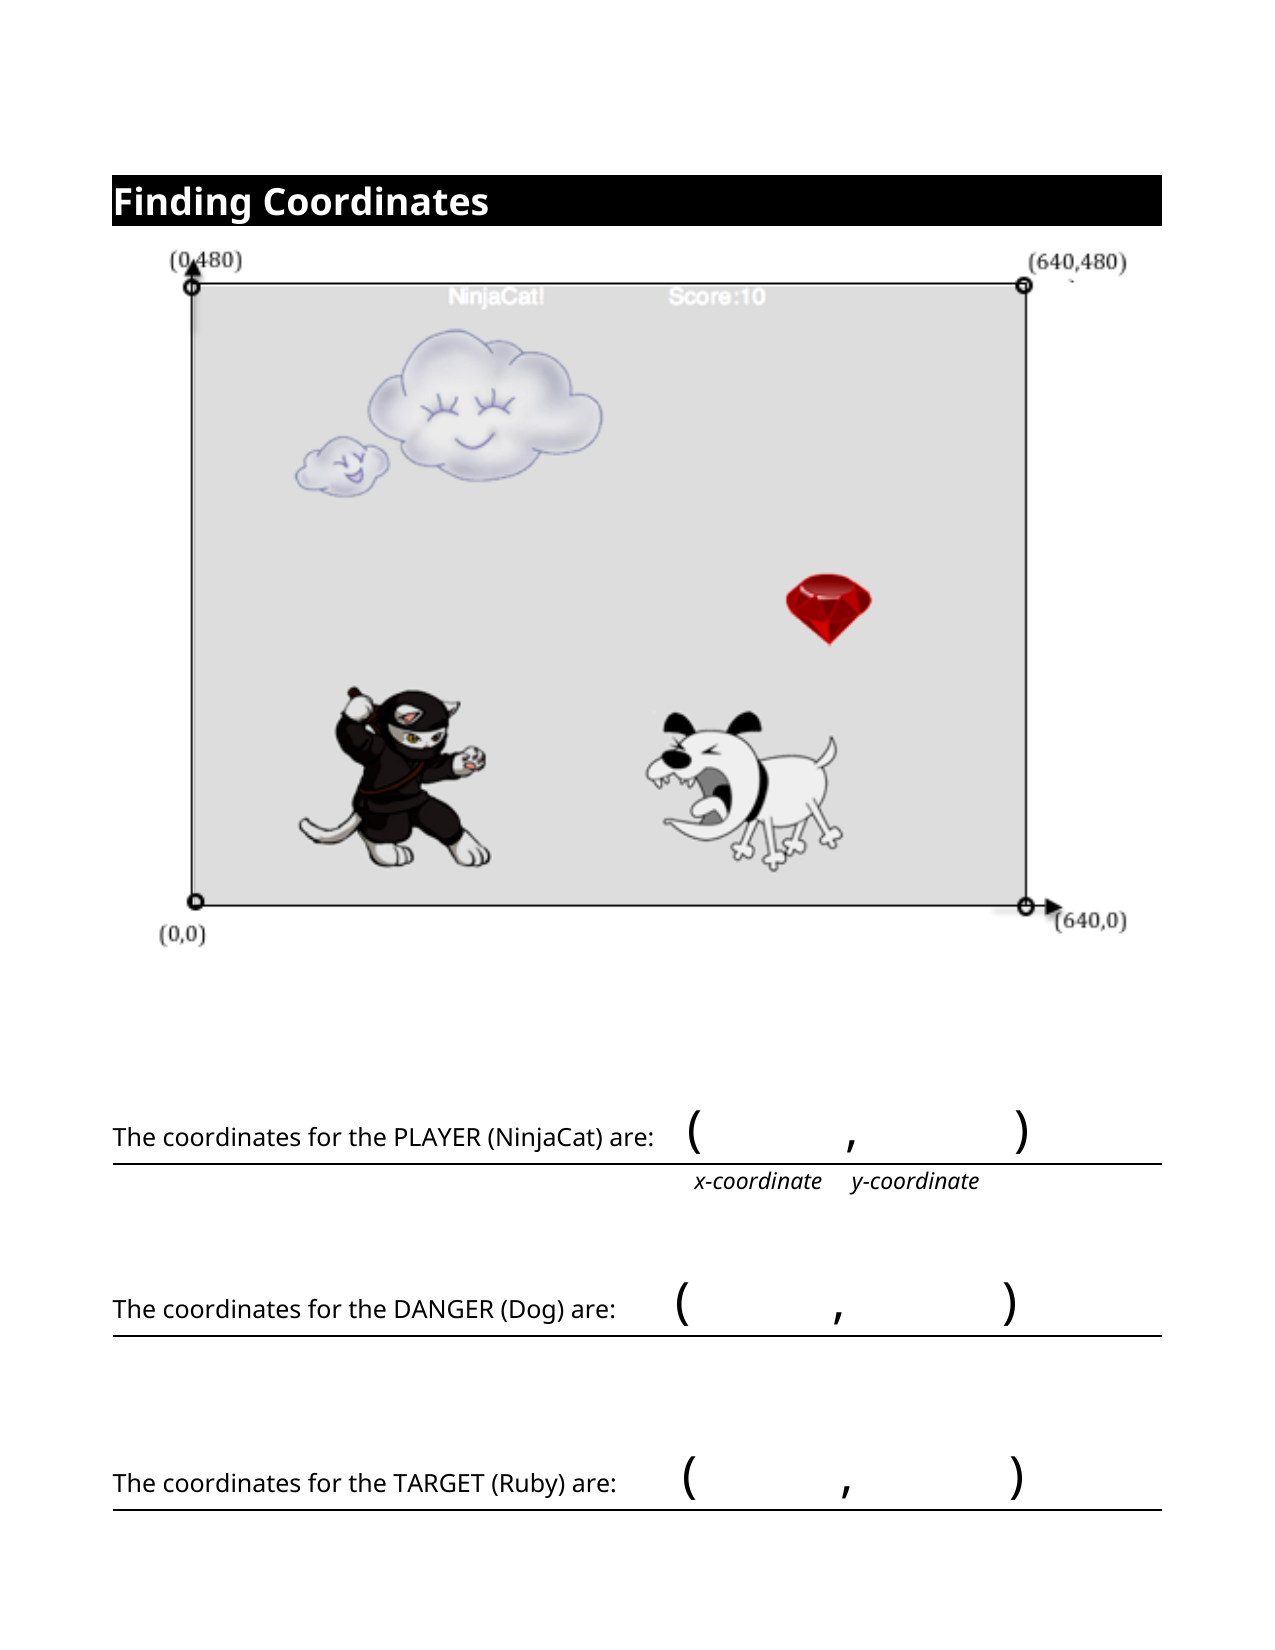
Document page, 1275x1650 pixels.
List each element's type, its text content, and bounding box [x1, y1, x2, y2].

subtitle Finding Coordinates [112, 175, 1162, 226]
text The coordinates for the PLAYER (NinjaCat) are: ( , ) [112, 1093, 1162, 1165]
text The coordinates for the TARGET (Ruby) are: ( , ) [112, 1439, 1162, 1511]
picture [136, 235, 1139, 957]
text The coordinates for the DANGER (Dog) are: ( , ) [112, 1265, 1162, 1337]
text x-coordinate y-coordinate [112, 1165, 1162, 1197]
